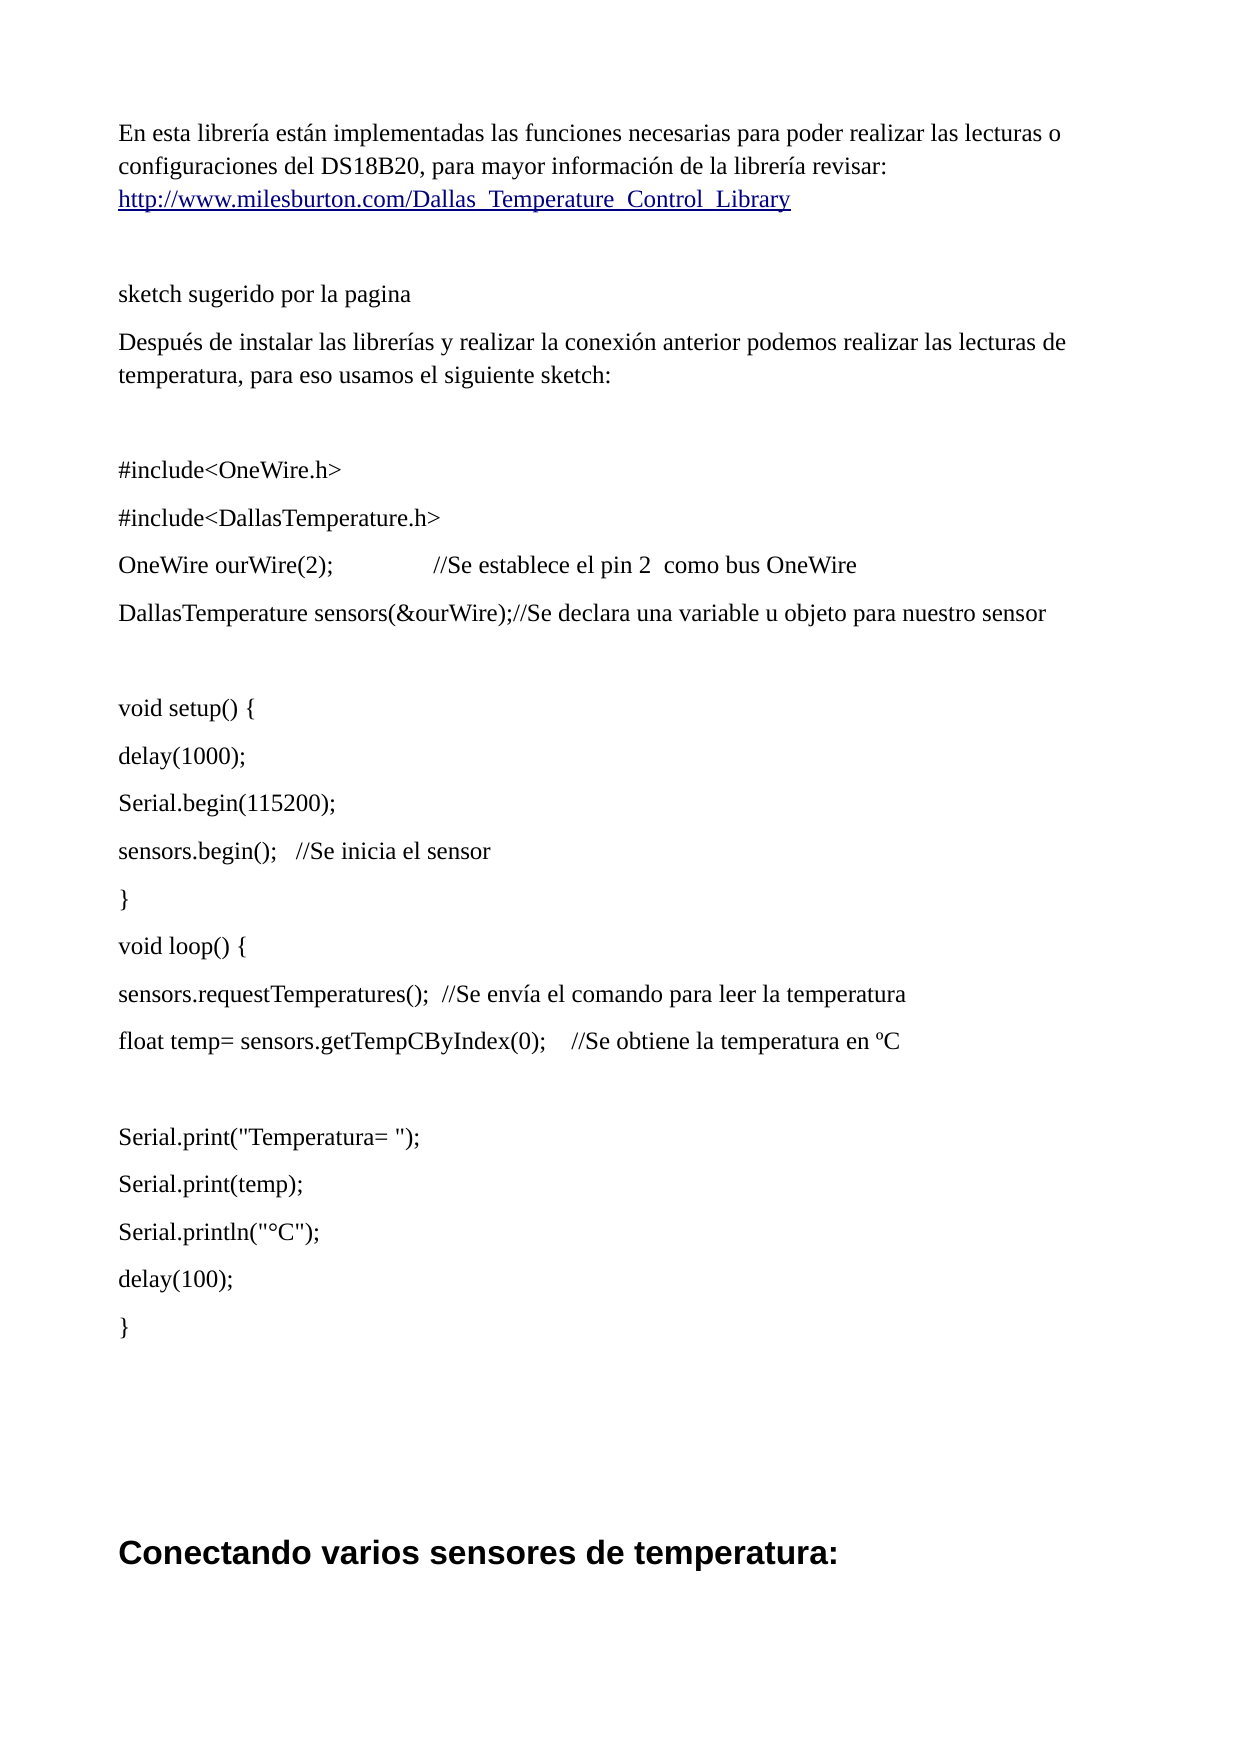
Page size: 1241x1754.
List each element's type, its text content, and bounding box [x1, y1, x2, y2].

text } [118, 1312, 1122, 1341]
text sketch sugerido por la pagina [118, 279, 1122, 308]
text Serial.print(temp); [118, 1169, 1122, 1198]
text float temp= sensors.getTempCByIndex(0); //Se obtiene la temperatura en ºC [118, 1026, 1122, 1055]
text #include<DallasTemperature.h> [118, 503, 1122, 532]
text } [118, 884, 1122, 912]
text DallasTemperature sensors(&ourWire);//Se declara una variable u objeto para nuestro sensor [118, 598, 1122, 627]
text En esta librería están implementadas las funciones necesarias para poder realizar las lecturas o configuraciones del DS18B20, para mayor información de la librería revisar: http://www.milesburton.com/Dallas_Temperature_Control_Library [118, 118, 1122, 213]
text OneWire ourWire(2); //Se establece el pin 2 como bus OneWire [118, 550, 1122, 579]
text delay(100); [118, 1264, 1122, 1293]
text Después de instalar las librerías y realizar la conexión anterior podemos realizar las lecturas de temperatura, para eso usamos el siguiente sketch: [118, 327, 1122, 389]
text #include<OneWire.h> [118, 455, 1122, 484]
text sensors.requestTemperatures(); //Se envía el comando para leer la temperatura [118, 979, 1122, 1008]
subtitle Conectando varios sensores de temperatura: [118, 1533, 1122, 1572]
text void loop() { [118, 931, 1122, 960]
text Serial.print("Temperatura= "); [118, 1122, 1122, 1150]
text void setup() { [118, 693, 1122, 722]
text delay(1000); [118, 741, 1122, 769]
text Serial.begin(115200); [118, 788, 1122, 817]
text sensors.begin(); //Se inicia el sensor [118, 836, 1122, 865]
text Serial.println("°C"); [118, 1217, 1122, 1246]
